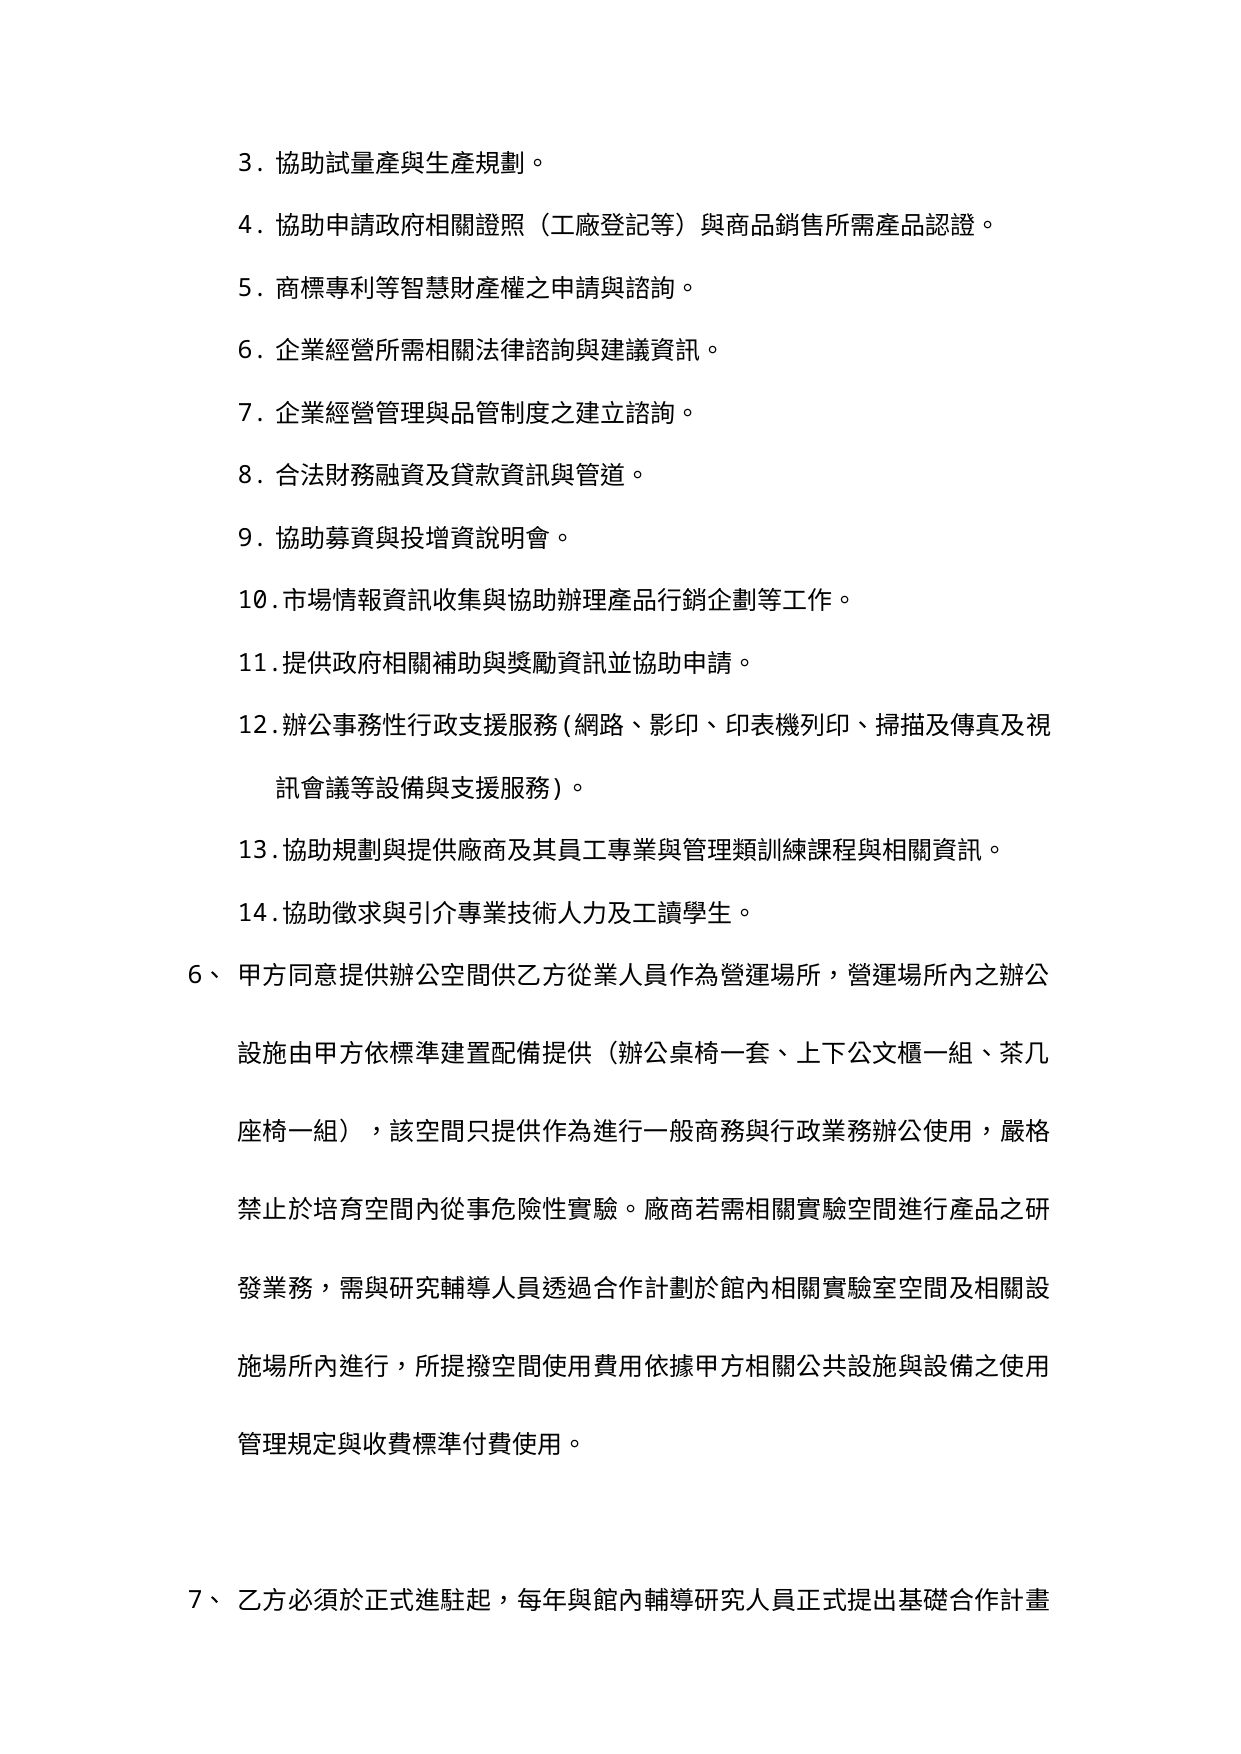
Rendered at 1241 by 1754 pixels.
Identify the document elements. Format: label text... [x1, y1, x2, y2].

list 乙方必須於正式進駐起，每年與館內輔導研究人員正式提出基礎合作計畫 [187, 1557, 1053, 1619]
list 企業經營所需相關法律諮詢與建議資訊。 [237, 307, 1053, 369]
list 合法財務融資及貸款資訊與管道。 [237, 432, 1053, 494]
list 甲方同意提供辦公空間供乙方從業人員作為營運場所，營運場所內之辦公設施由甲方依標準建置配備提供（辦公桌椅一套、上下公文櫃一組、茶几座椅一組），該空間只提供作為進行一般商務與行政業務辦公使用，嚴格禁止於培育空間內從事危險性實驗。廠商若需相關實驗空間進行產品之研發業務，需與研究輔導人員透過合作計劃於館內相關實驗室空間及相關設施場所內進行，所提撥空間使用費用依據甲方相關公共設施與設備之使用管理規定與收費標準付費使用。 [187, 932, 1053, 1463]
list 協助試量產與生產規劃。 [237, 119, 1053, 182]
list 商標專利等智慧財產權之申請與諮詢。 [237, 244, 1053, 307]
list 協助徵求與引介專業技術人力及工讀學生。 [237, 869, 1053, 932]
list 企業經營管理與品管制度之建立諮詢。 [237, 369, 1053, 432]
list 辦公事務性行政支援服務(網路、影印、印表機列印、掃描及傳真及視訊會議等設備與支援服務)。 [237, 682, 1053, 807]
list 協助募資與投增資說明會。 [237, 494, 1053, 557]
list 協助規劃與提供廠商及其員工專業與管理類訓練課程與相關資訊。 [237, 807, 1053, 869]
list 提供政府相關補助與獎勵資訊並協助申請。 [237, 619, 1053, 682]
list 市場情報資訊收集與協助辦理產品行銷企劃等工作。 [237, 557, 1053, 619]
list 協助申請政府相關證照（工廠登記等）與商品銷售所需產品認證。 [237, 182, 1053, 244]
